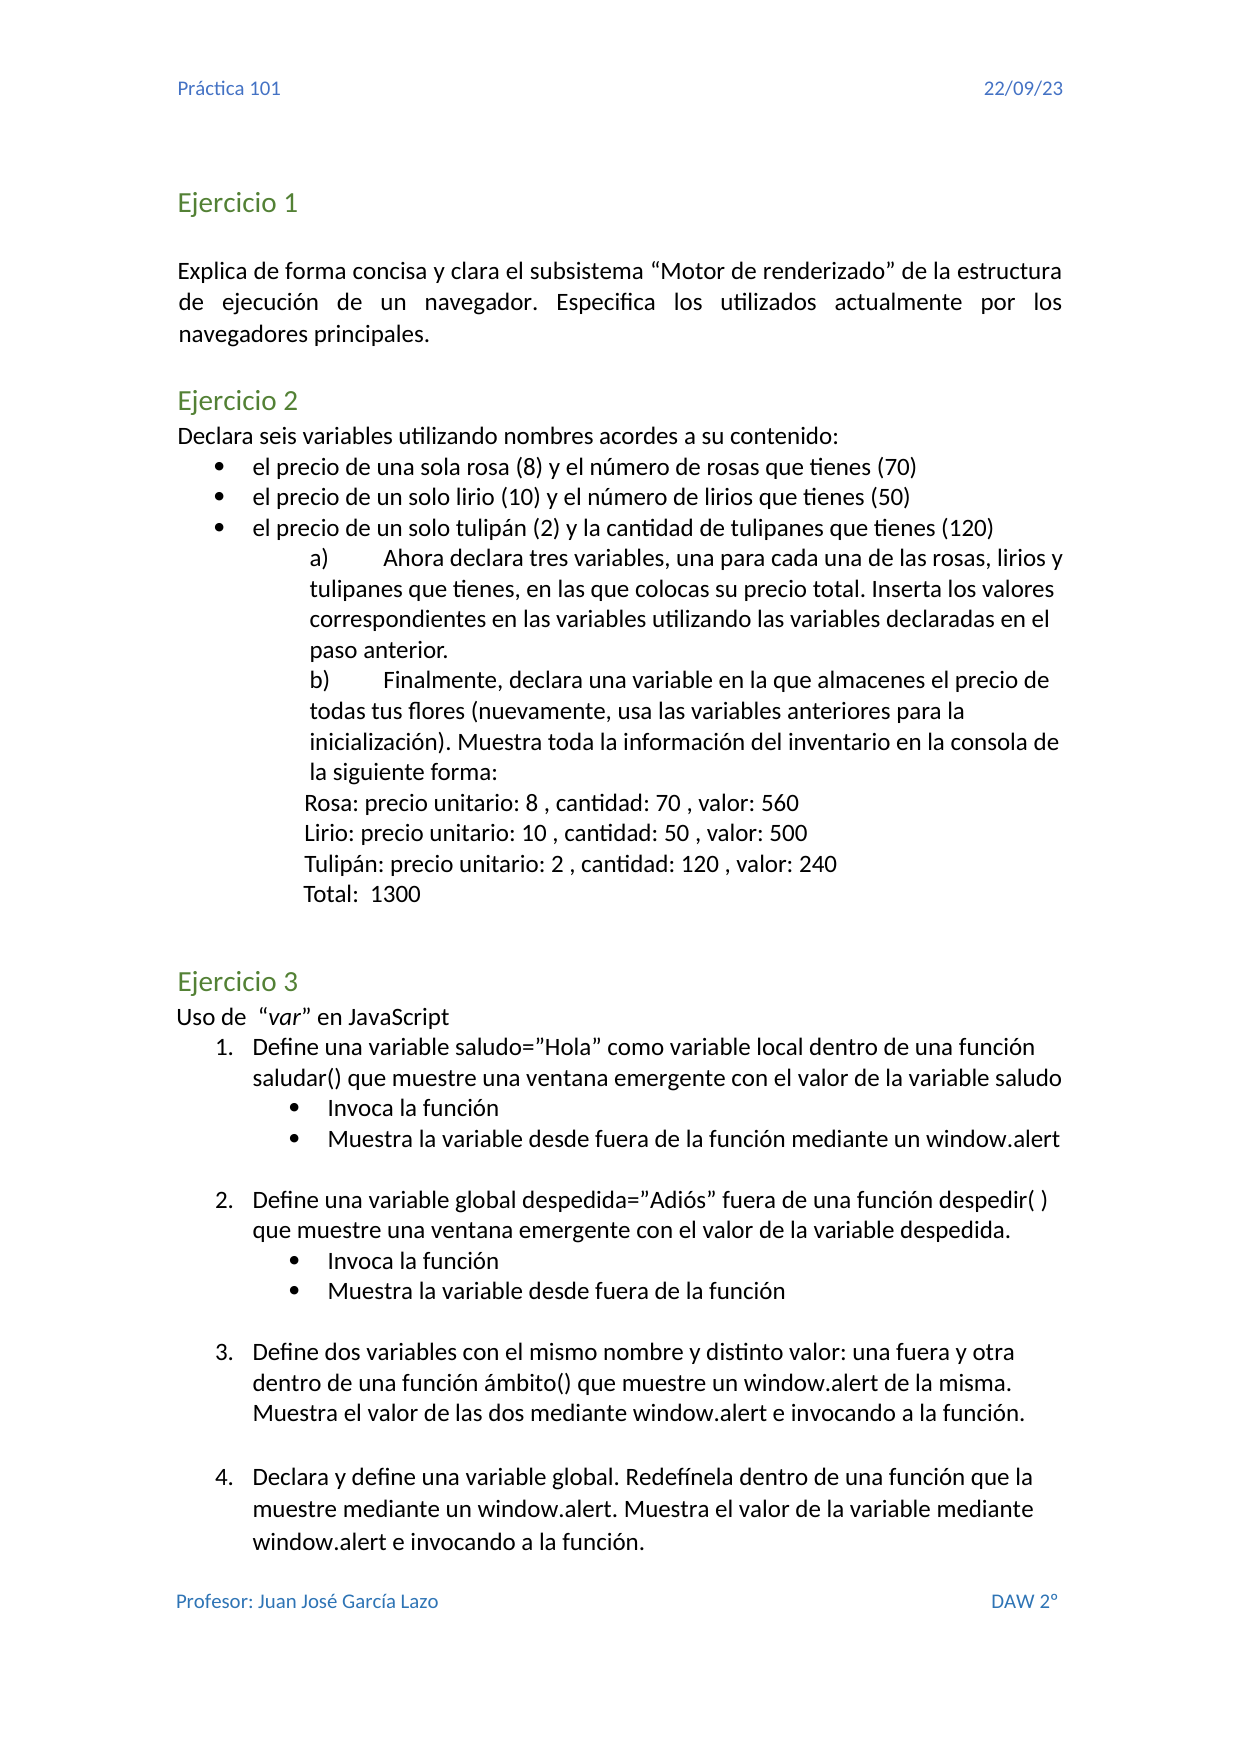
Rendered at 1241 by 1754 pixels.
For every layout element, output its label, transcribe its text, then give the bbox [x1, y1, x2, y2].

list Define una variable saludo=”Hola” como variable local dentro de una función saludar() que muestre una ventana emergente con el valor de la variable saludo [215, 1031, 1063, 1092]
list el precio de una sola rosa (8) y el número de rosas que tienes (70) [215, 451, 1063, 482]
text Uso de “var” en JavaScript [176, 1001, 1063, 1031]
list Invoca la función [290, 1092, 1063, 1123]
text Declara seis variables utilizando nombres acordes a su contenido: [177, 421, 1063, 451]
text Rosa: precio unitario: 8 , cantidad: 70 , valor: 560 [304, 787, 1063, 817]
list el precio de un solo tulipán (2) y la cantidad de tulipanes que tienes (120) [215, 512, 1063, 543]
text Tulipán: precio unitario: 2 , cantidad: 120 , valor: 240 [304, 848, 1063, 878]
text Lirio: precio unitario: 10 , cantidad: 50 , valor: 500 [304, 817, 1063, 848]
subtitle Ejercicio 1 [177, 184, 1063, 220]
list Invoca la función [290, 1245, 1063, 1276]
list Muestra la variable desde fuera de la función [290, 1276, 1063, 1306]
list Finalmente, declara una variable en la que almacenes el precio de todas tus flores (nuevamente, usa las variables anteriores para la inicialización). Muestra toda la información del inventario en la consola de la siguiente forma: [309, 665, 1063, 787]
list el precio de un solo lirio (10) y el número de lirios que tienes (50) [215, 482, 1063, 512]
list Muestra la variable desde fuera de la función mediante un window.alert [290, 1123, 1063, 1153]
list Define una variable global despedida=”Adiós” fuera de una función despedir( ) que muestre una ventana emergente con el valor de la variable despedida. [215, 1184, 1063, 1245]
list Declara y define una variable global. Redefínela dentro de una función que la muestre mediante un window.alert. Muestra el valor de la variable mediante window.alert e invocando a la función. [215, 1461, 1063, 1556]
list Ahora declara tres variables, una para cada una de las rosas, lirios y tulipanes que tienes, en las que colocas su precio total. Inserta los valores correspondientes en las variables utilizando las variables declaradas en el paso anterior. [309, 543, 1063, 665]
subtitle Ejercicio 3 [177, 963, 1063, 998]
list Define dos variables con el mismo nombre y distinto valor: una fuera y otra dentro de una función ámbito() que muestre un window.alert de la misma. Muestra el valor de las dos mediante window.alert e invocando a la función. [215, 1337, 1063, 1428]
text Explica de forma concisa y clara el subsistema “Motor de renderizado” de la estructura de ejecución de un navegador. Especifica los utilizados actualmente por los navegadores principales. [177, 255, 1063, 349]
subtitle Ejercicio 2 [177, 382, 1063, 418]
text Total: 1300 [303, 878, 1063, 909]
